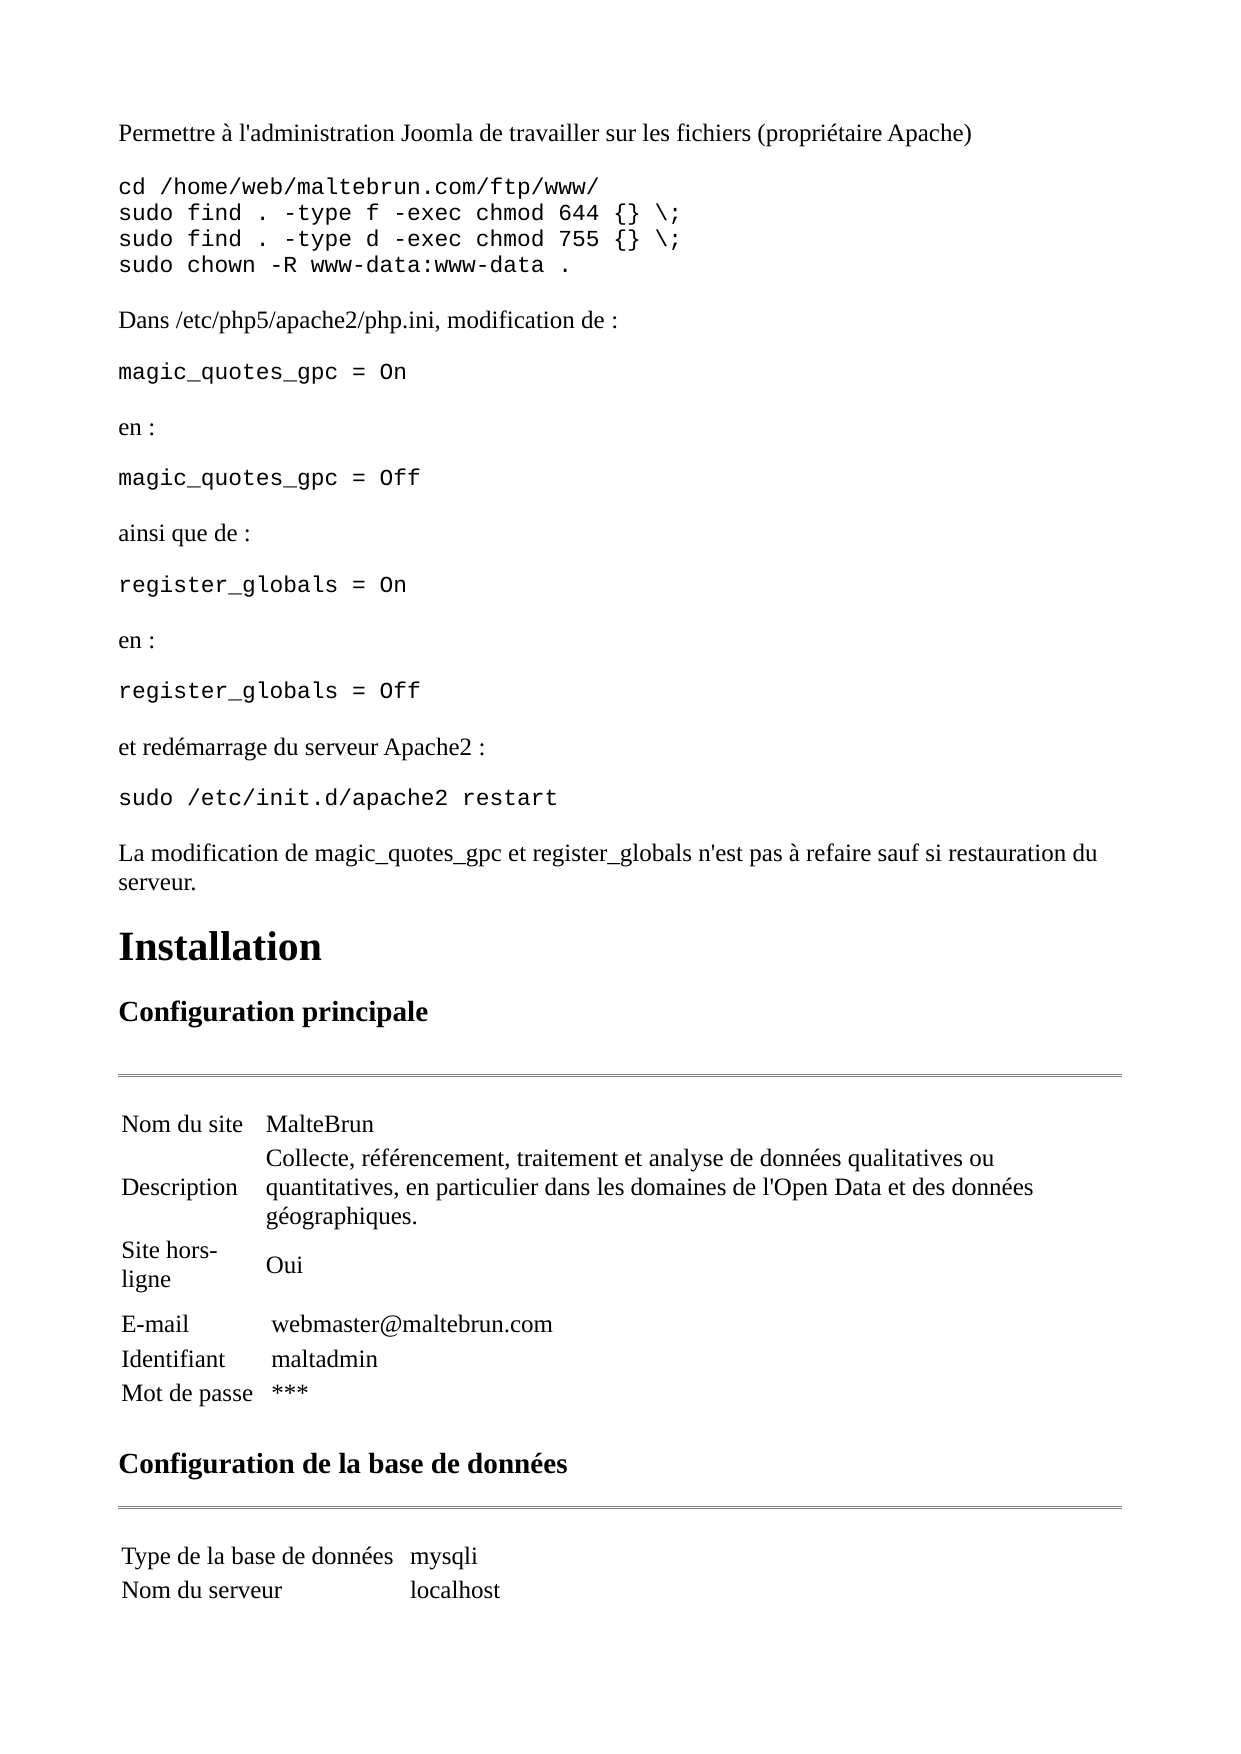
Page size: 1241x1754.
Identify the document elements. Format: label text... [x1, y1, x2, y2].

table_header Nom du site [118, 1106, 263, 1140]
table_header webmaster@maltebrun.com [268, 1306, 571, 1341]
table_cell Nom du serveur [118, 1573, 407, 1607]
text en : [118, 625, 1122, 654]
table_cell Site hors-ligne [118, 1233, 263, 1296]
table_header MalteBrun [263, 1106, 1122, 1140]
text et redémarrage du serveur Apache2 : [118, 732, 1122, 760]
table_cell [118, 1296, 1122, 1306]
text Permettre à l'administration Joomla de travailler sur les fichiers (propriétaire Apache) [118, 118, 1122, 147]
table_cell Oui [263, 1233, 1122, 1296]
text magic_quotes_gpc = On [118, 360, 1122, 386]
text La modification de magic_quotes_gpc et register_globals n'est pas à refaire sauf si restauration du serveur. [118, 838, 1122, 896]
text Dans /etc/php5/apache2/php.ini, modification de : [118, 305, 1122, 334]
table_header mysqli [407, 1538, 572, 1573]
table_cell Description [118, 1140, 263, 1232]
text ainsi que de : [118, 518, 1122, 547]
table_cell maltadmin [268, 1341, 571, 1376]
text register_globals = On [118, 573, 1122, 599]
table_header Type de la base de données [118, 1538, 407, 1573]
text register_globals = Off [118, 680, 1122, 706]
table_cell *** [268, 1376, 571, 1410]
text sudo find . -type f -exec chmod 644 {} \; sudo find . -type d -exec chmod 755 {} \; sudo chown -R www-data:www-data . [118, 202, 1122, 279]
table_cell Collecte, référencement, traitement et analyse de données qualitatives ou quantitatives, en particulier dans les domaines de l'Open Data et des données géographiques. [263, 1140, 1122, 1232]
table_cell Identifiant [118, 1341, 268, 1376]
text magic_quotes_gpc = Off [118, 467, 1122, 492]
text Installation [118, 922, 1122, 969]
subtitle Configuration de la base de données [118, 1446, 1122, 1479]
text en : [118, 412, 1122, 441]
subtitle Configuration principale [118, 994, 1122, 1028]
table_cell localhost [407, 1573, 572, 1607]
table_header E-mail [118, 1306, 268, 1341]
table_cell Mot de passe [118, 1376, 268, 1410]
text sudo /etc/init.d/apache2 restart [118, 786, 1122, 812]
text cd /home/web/maltebrun.com/ftp/www/ [118, 176, 1122, 202]
table_cell [118, 1410, 571, 1421]
